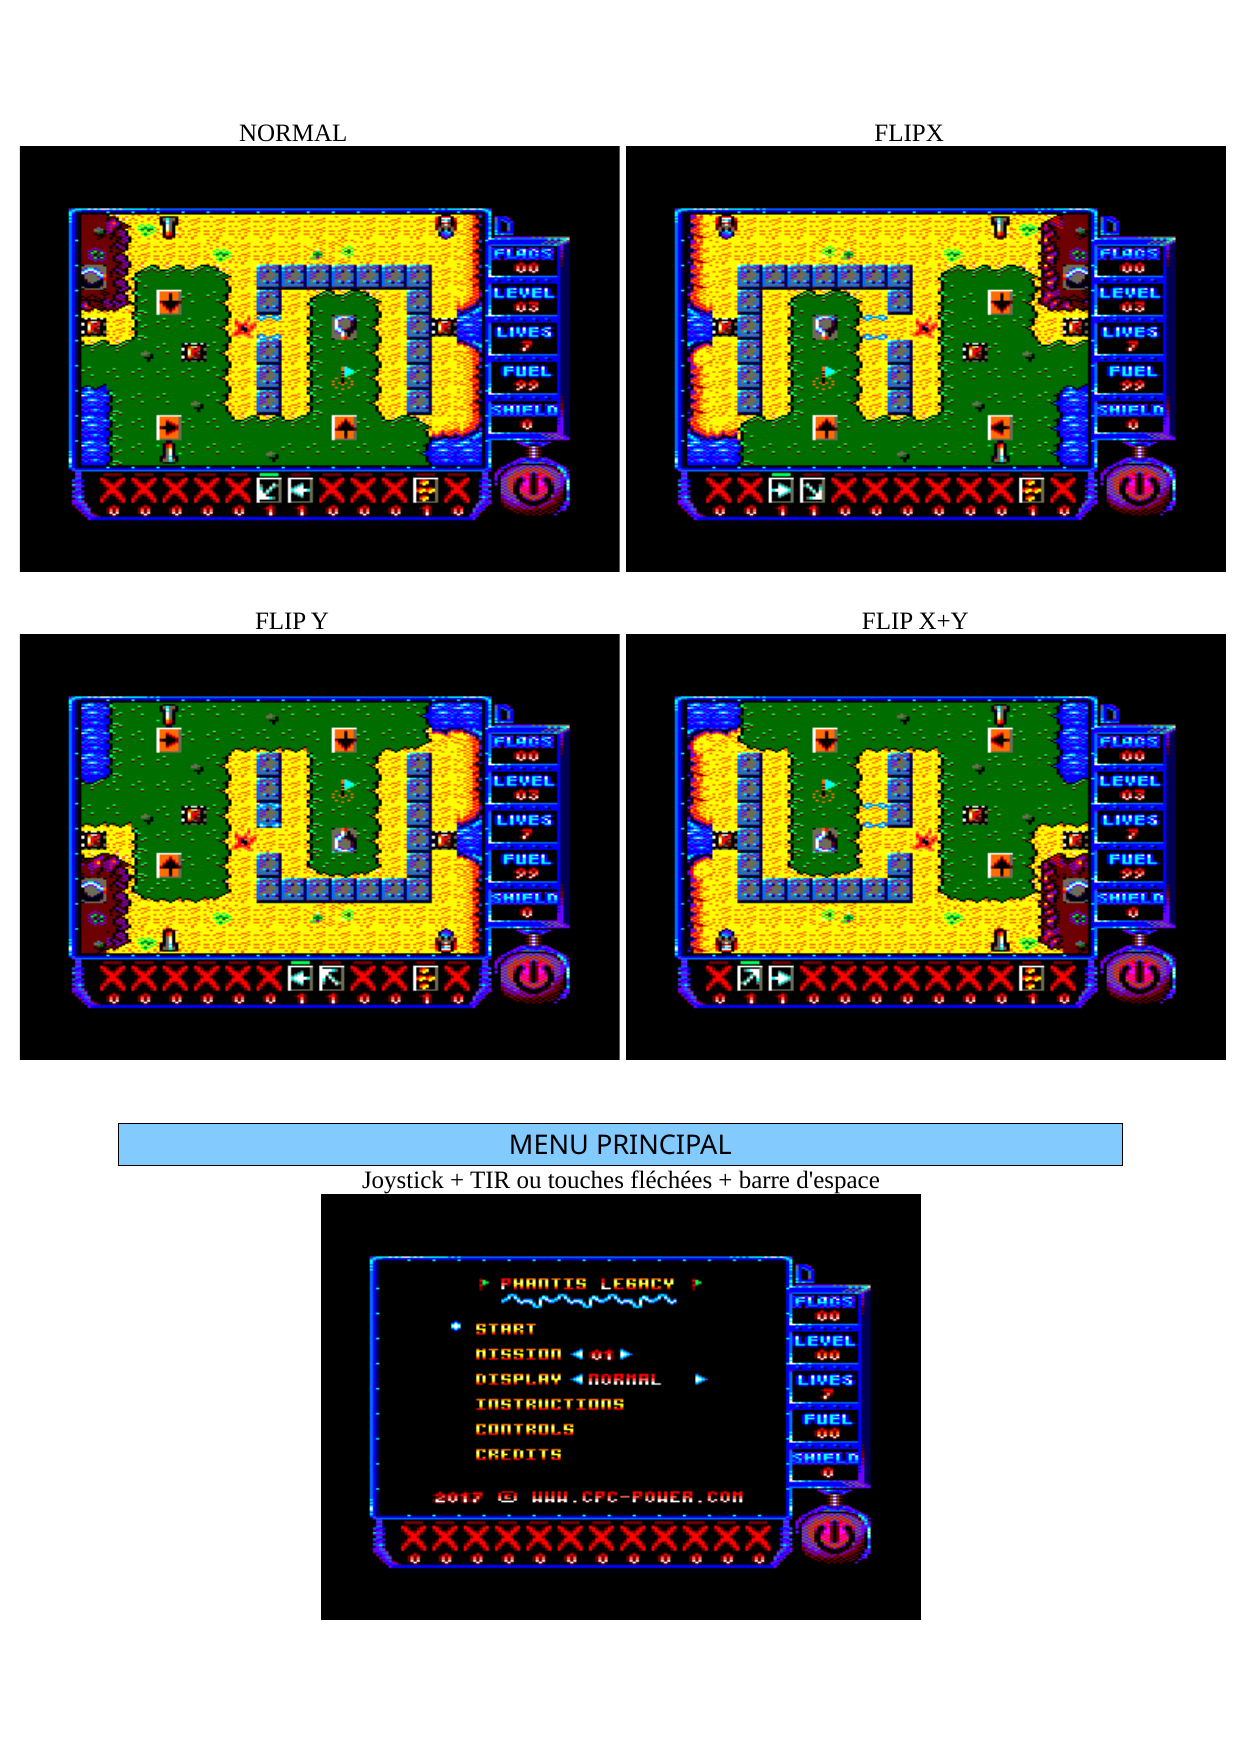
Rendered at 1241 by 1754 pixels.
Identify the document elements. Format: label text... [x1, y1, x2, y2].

text Joystick + TIR ou touches fléchées + barre d'espace [120, 1166, 1122, 1194]
picture [626, 146, 1226, 572]
text FLIP Y FLIP X+Y [20, 606, 1238, 635]
picture [19, 634, 620, 1060]
picture [626, 634, 1226, 1060]
picture [321, 1194, 921, 1620]
text MENU PRINCIPAL [119, 1124, 1122, 1165]
text NORMAL FLIPX [118, 118, 1238, 147]
picture [19, 146, 620, 572]
